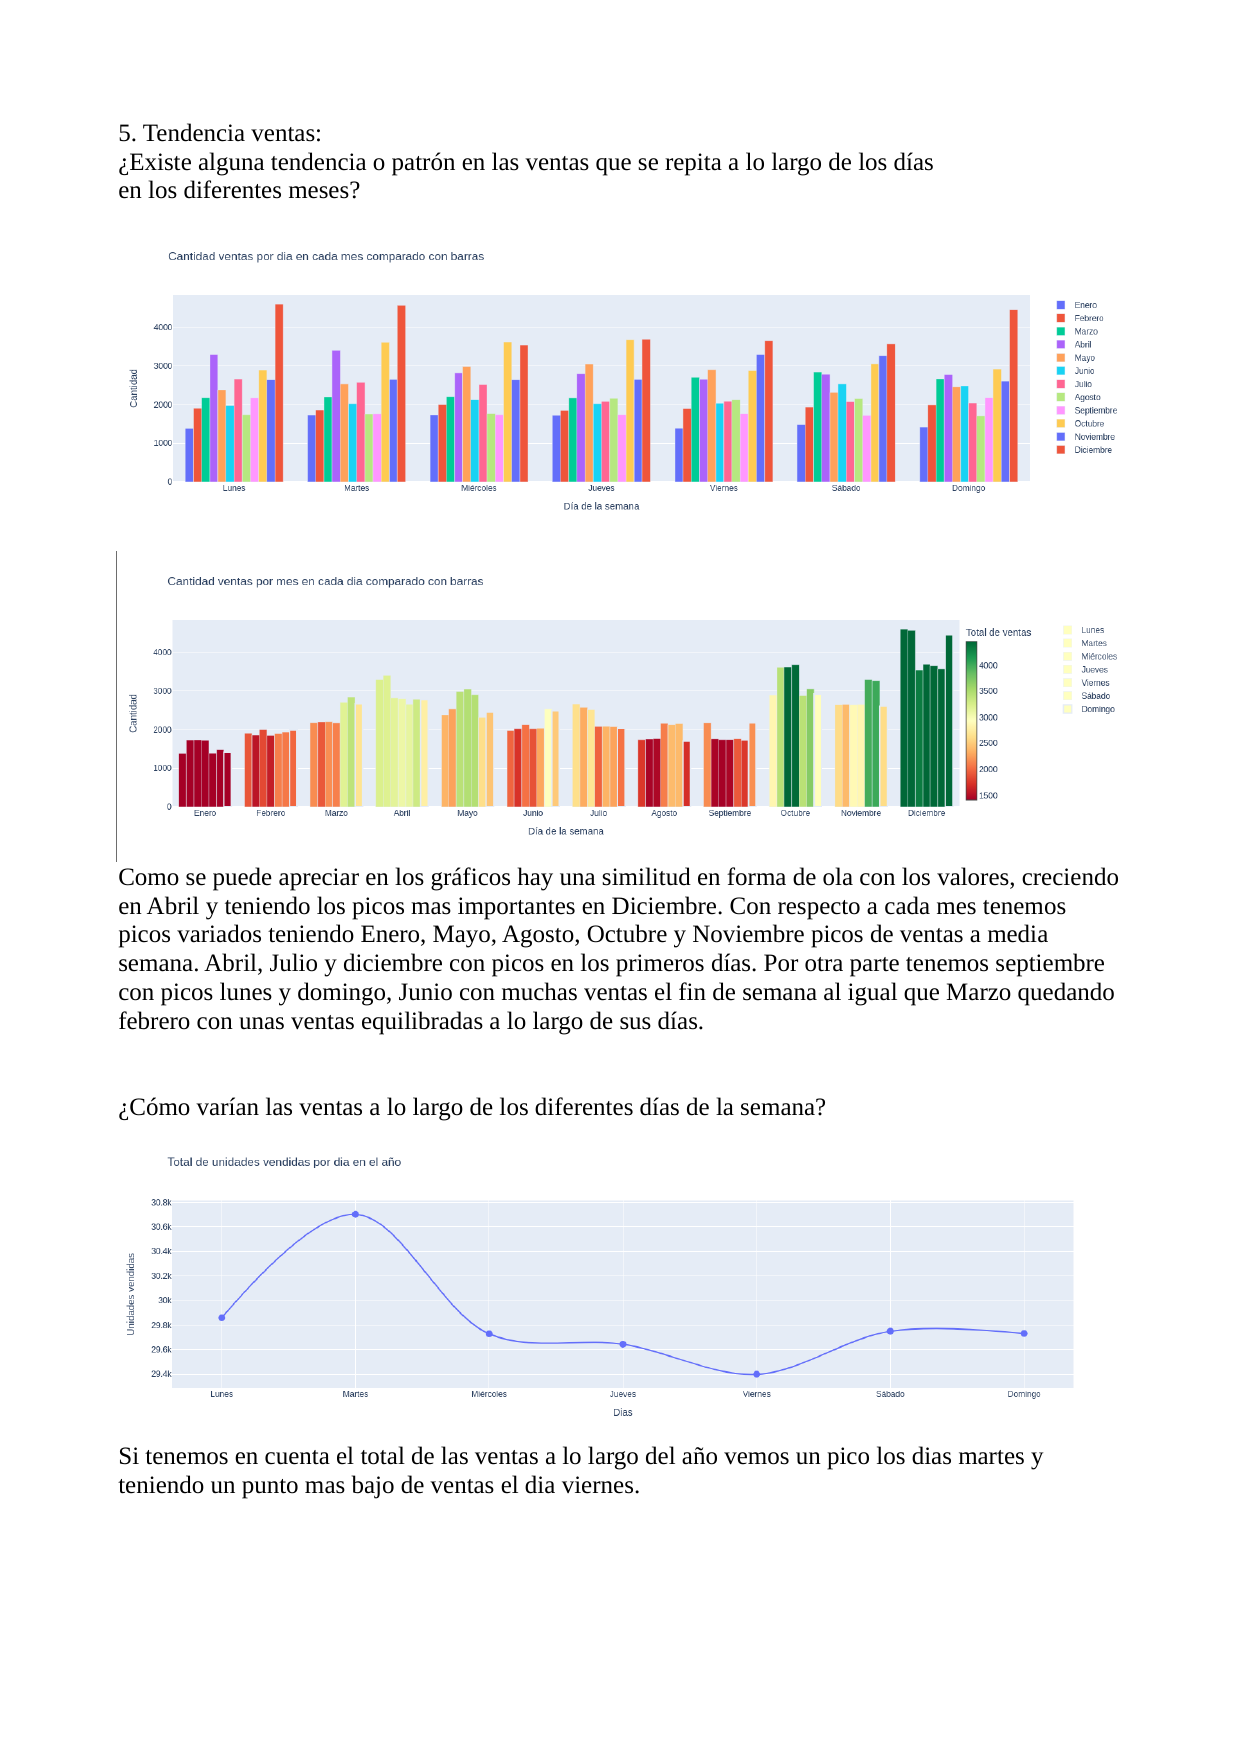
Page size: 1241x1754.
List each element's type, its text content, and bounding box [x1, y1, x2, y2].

text ¿Existe alguna tendencia o patrón en las ventas que se repita a lo largo de los días [118, 147, 1122, 176]
text [118, 204, 1122, 226]
text [118, 1121, 1122, 1134]
picture [116, 551, 1121, 862]
text Si tenemos en cuenta el total de las ventas a lo largo del año vemos un pico los dias martes y teniendo un punto mas bajo de ventas el dia viernes. [118, 1441, 1122, 1498]
text en los diferentes meses? [118, 176, 1122, 204]
text ¿Cómo varían las ventas a lo largo de los diferentes días de la semana? [118, 1092, 1122, 1121]
picture [118, 1134, 1123, 1441]
text 5. Tendencia ventas: [118, 118, 1122, 147]
picture [118, 226, 1123, 537]
text Como se puede apreciar en los gráficos hay una similitud en forma de ola con los valores, creciendo en Abril y teniendo los picos mas importantes en Diciembre. Con respecto a cada mes tenemos picos variados teniendo Enero, Mayo, Agosto, Octubre y Noviembre picos de ventas a media semana. Abril, Julio y diciembre con picos en los primeros días. Por otra parte tenemos septiembre con picos lunes y domingo, Junio con muchas ventas el fin de semana al igual que Marzo quedando febrero con unas ventas equilibradas a lo largo de sus días. [118, 537, 1122, 1034]
